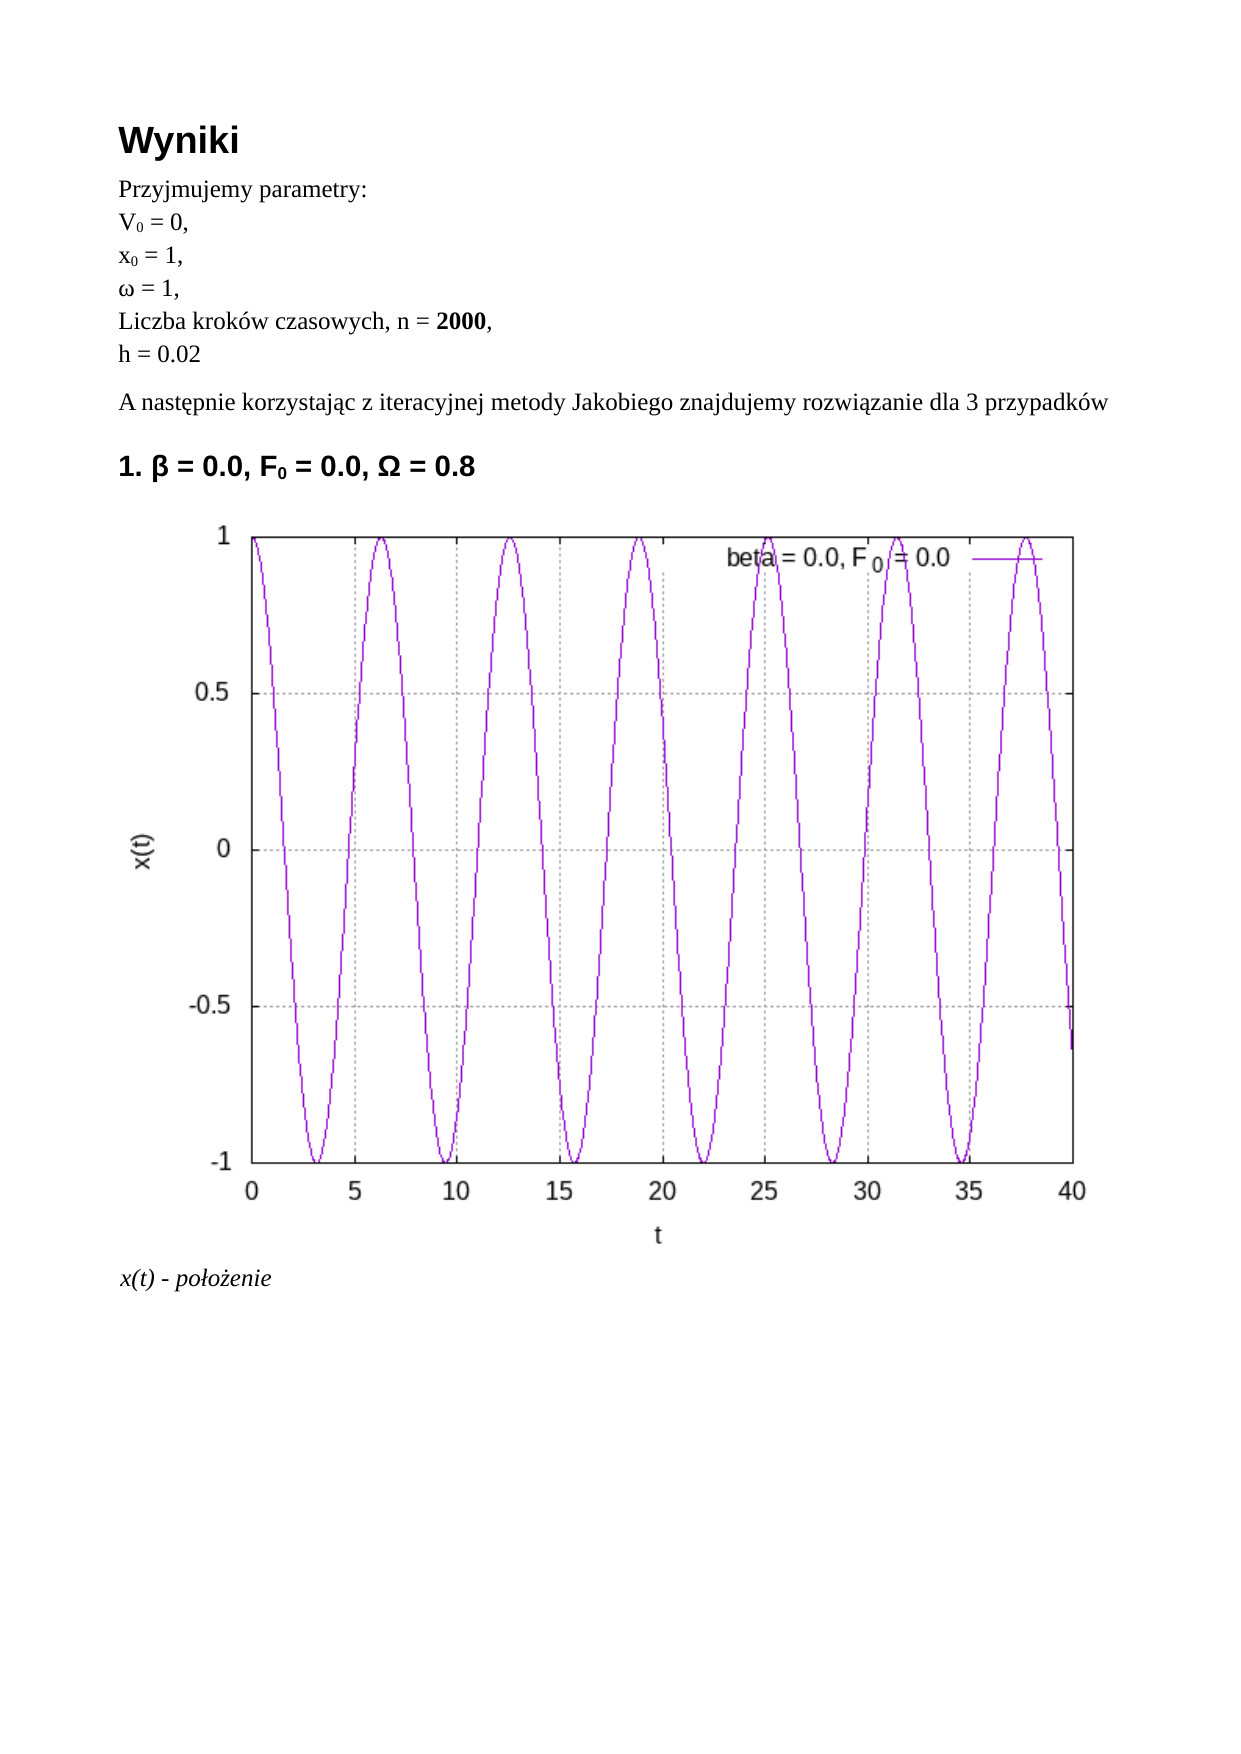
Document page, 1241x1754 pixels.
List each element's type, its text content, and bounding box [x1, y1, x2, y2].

subtitle Wyniki [118, 118, 1122, 162]
text x(t) - położenie [120, 1258, 1120, 1292]
text A następnie korzystając z iteracyjnej metody Jakobiego znajdujemy rozwiązanie dla 3 przypadków [118, 387, 1122, 416]
picture [120, 507, 1121, 1258]
text Przyjmujemy parametry: V0 = 0, x0 = 1, ω = 1, Liczba kroków czasowych, n = 2000, h = 0.02 [118, 174, 1122, 368]
subtitle 1. β = 0.0, F0 = 0.0, Ω = 0.8 [118, 449, 1122, 483]
